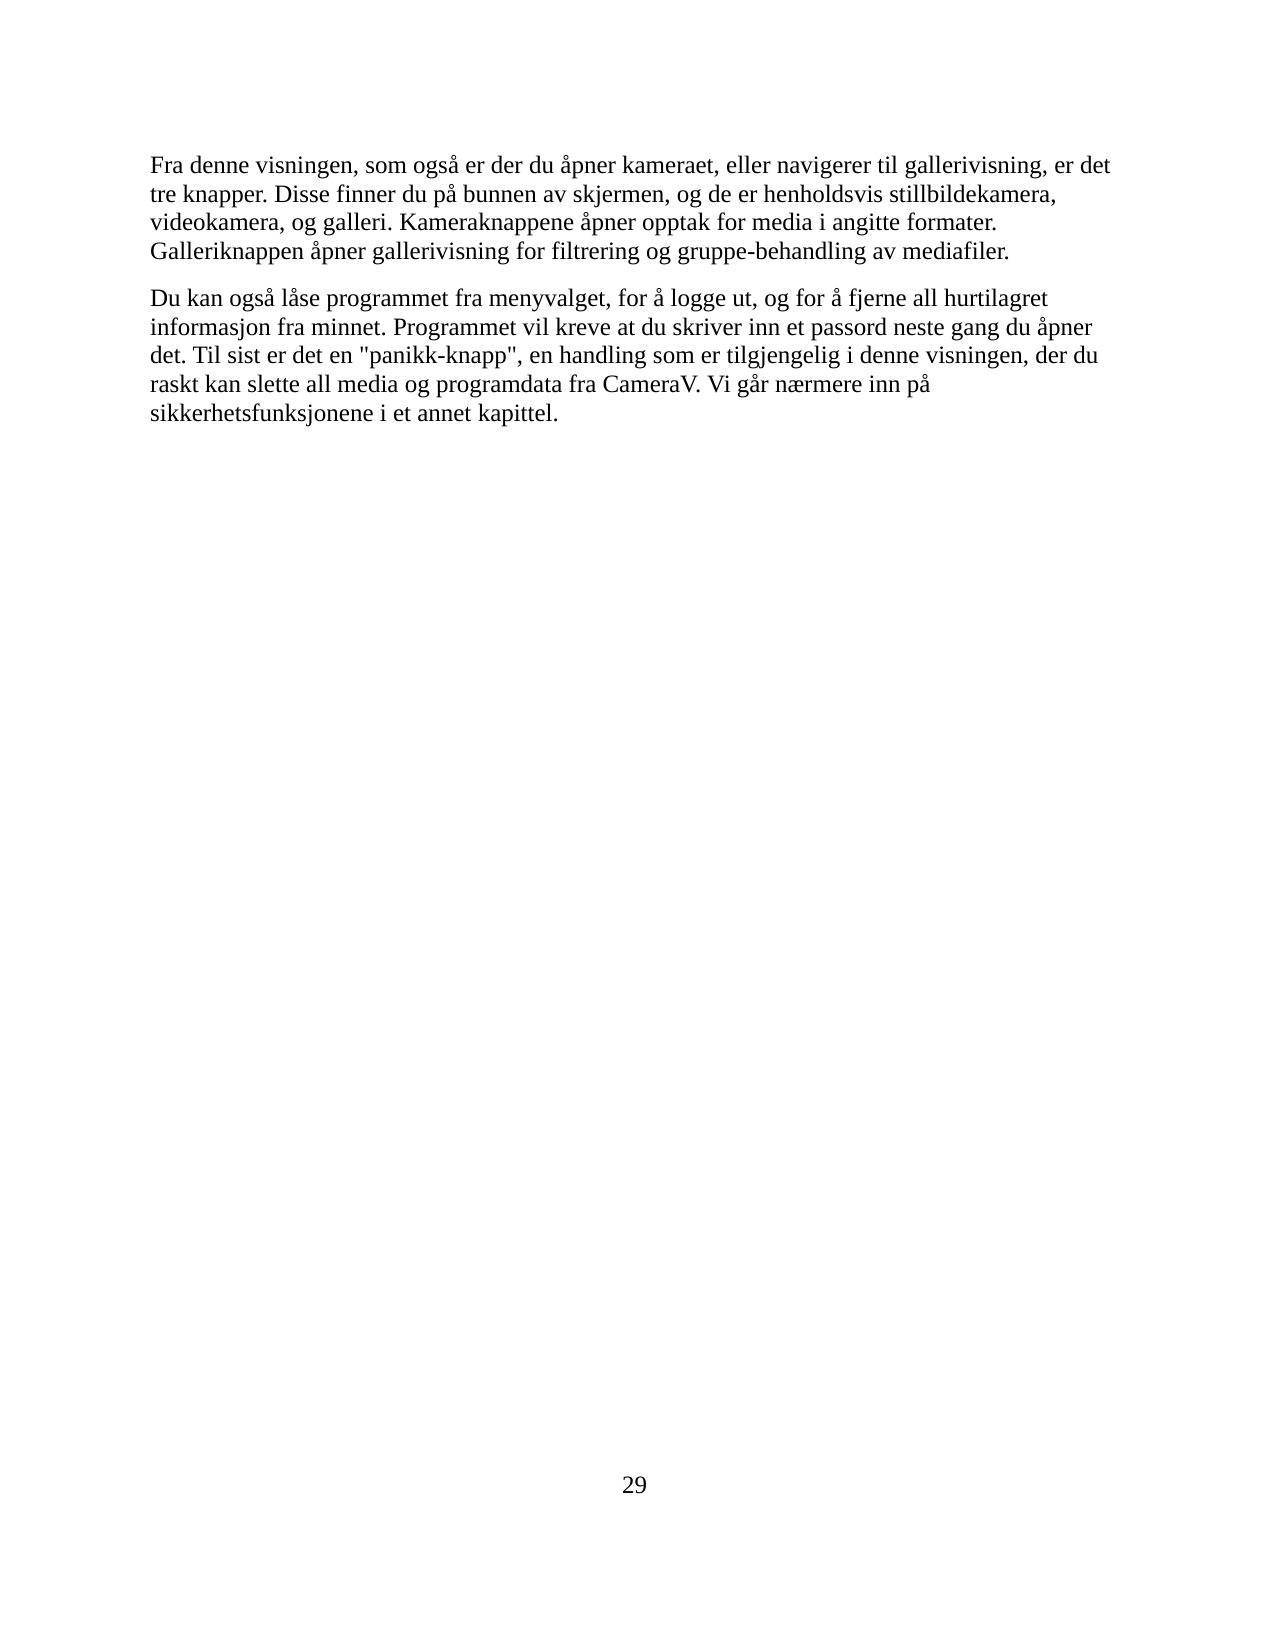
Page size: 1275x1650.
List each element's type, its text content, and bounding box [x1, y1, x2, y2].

text Du kan også låse programmet fra menyvalget, for å logge ut, og for å fjerne all hurtilagret informasjon fra minnet. Programmet vil kreve at du skriver inn et passord neste gang du åpner det. Til sist er det en "panikk-knapp", en handling som er tilgjengelig i denne visningen, der du raskt kan slette all media og programdata fra CameraV. Vi går nærmere inn på sikkerhetsfunksjonene i et annet kapittel. [150, 283, 1125, 427]
text Fra denne visningen, som også er der du åpner kameraet, eller navigerer til gallerivisning, er det tre knapper. Disse finner du på bunnen av skjermen, og de er henholdsvis stillbildekamera, videokamera, og galleri. Kameraknappene åpner opptak for media i angitte formater. Galleriknappen åpner gallerivisning for filtrering og gruppe-behandling av mediafiler. [150, 150, 1125, 265]
